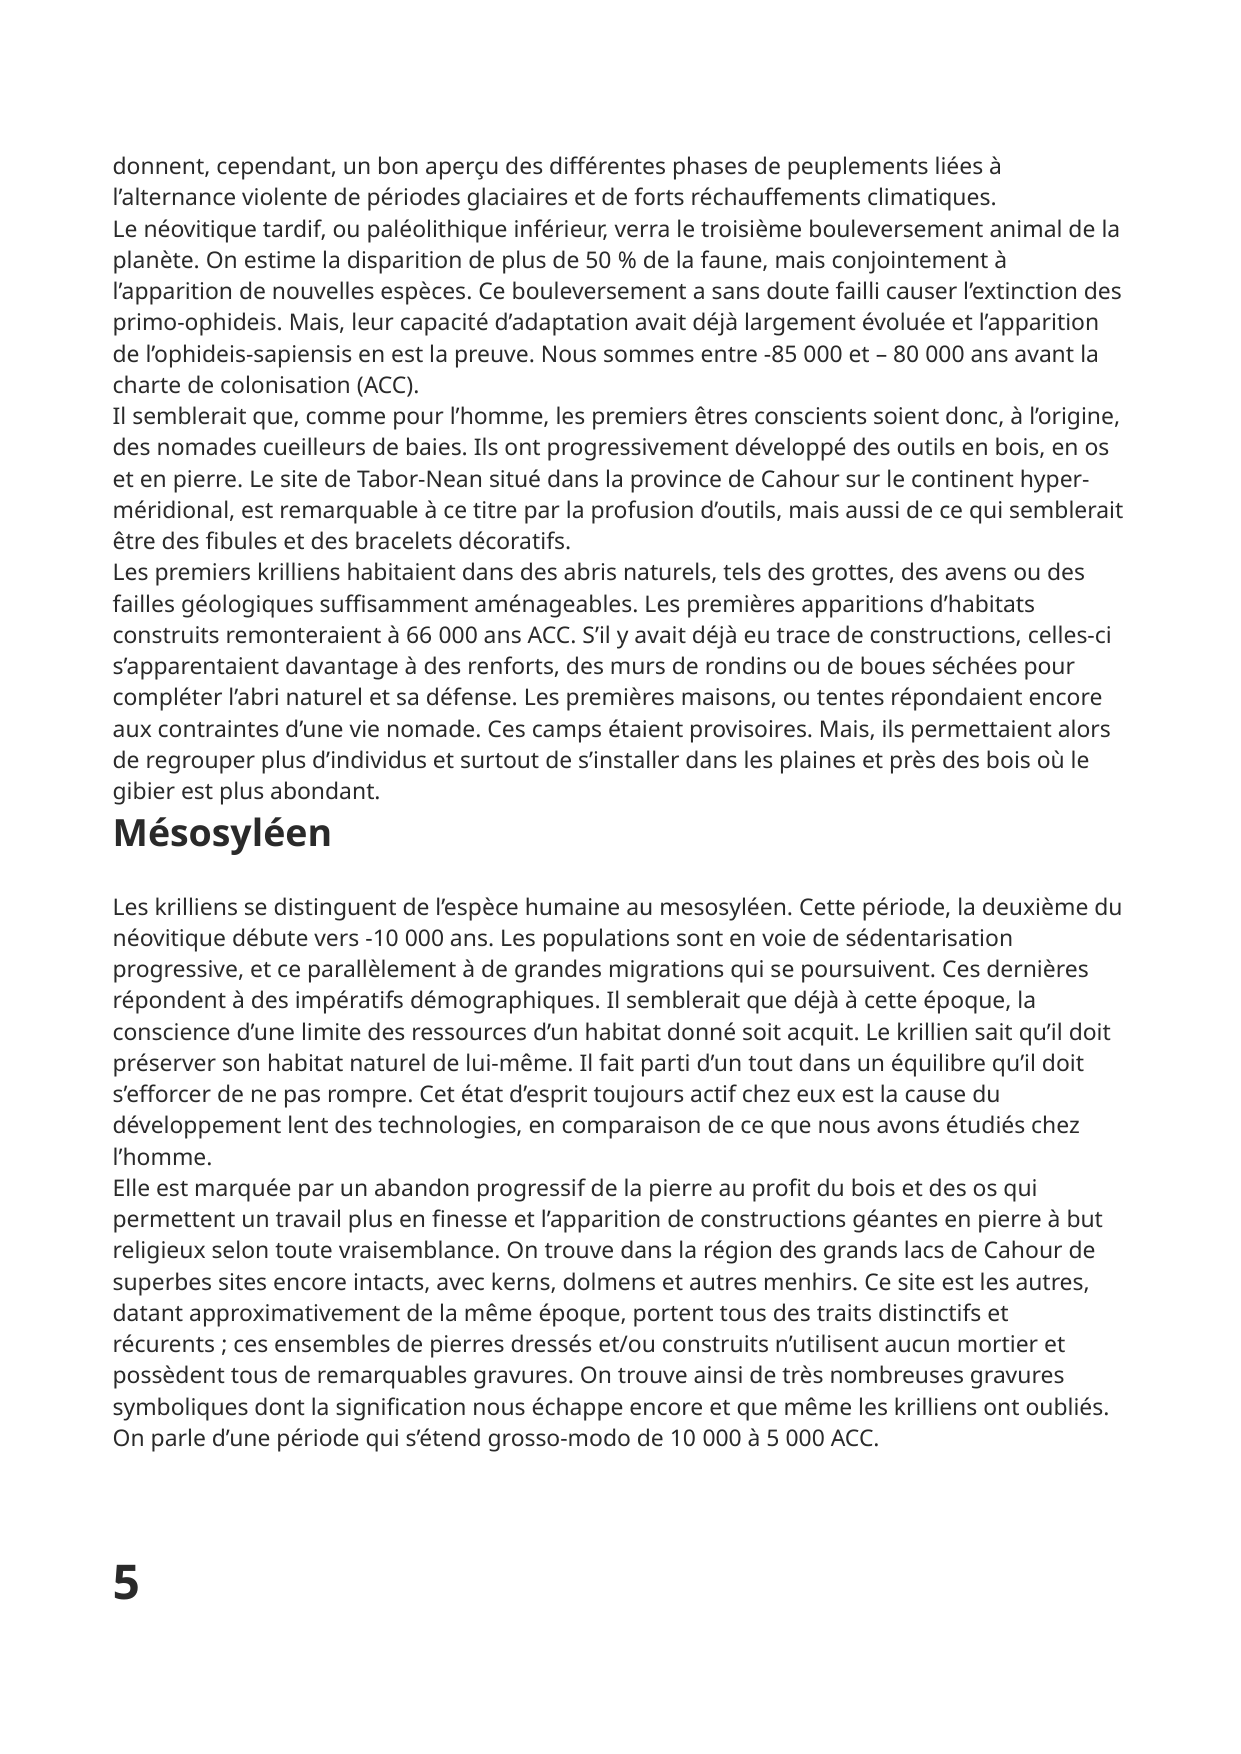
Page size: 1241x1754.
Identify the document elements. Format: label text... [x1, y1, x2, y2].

subtitle Mésosyléen [112, 806, 1128, 857]
text Elle est marquée par un abandon progressif de la pierre au profit du bois et des os qui permettent un travail plus en finesse et l’apparition de constructions géantes en pierre à but religieux selon toute vraisemblance. On trouve dans la région des grands lacs de Cahour de superbes sites encore intacts, avec kerns, dolmens et autres menhirs. Ce site est les autres, datant approximativement de la même époque, portent tous des traits distinctifs et récurents ; ces ensembles de pierres dressés et/ou construits n’utilisent aucun mortier et possèdent tous de remarquables gravures. On trouve ainsi de très nombreuses gravures symboliques dont la signification nous échappe encore et que même les krilliens ont oubliés. On parle d’une période qui s’étend grosso-modo de 10 000 à 5 000 ACC. [112, 1172, 1128, 1453]
text Les krilliens se distinguent de l’espèce humaine au mesosyléen. Cette période, la deuxième du néovitique débute vers -10 000 ans. Les populations sont en voie de sédentarisation progressive, et ce parallèlement à de grandes migrations qui se poursuivent. Ces dernières répondent à des impératifs démographiques. Il semblerait que déjà à cette époque, la conscience d’une limite des ressources d’un habitat donné soit acquit. Le krillien sait qu’il doit préserver son habitat naturel de lui-même. Il fait parti d’un tout dans un équilibre qu’il doit s’efforcer de ne pas rompre. Cet état d’esprit toujours actif chez eux est la cause du développement lent des technologies, en comparaison de ce que nous avons étudiés chez l’homme. [112, 891, 1128, 1172]
text Le néovitique tardif, ou paléolithique inférieur, verra le troisième bouleversement animal de la planète. On estime la disparition de plus de 50 % de la faune, mais conjointement à l’apparition de nouvelles espèces. Ce bouleversement a sans doute failli causer l’extinction des primo-ophideis. Mais, leur capacité d’adaptation avait déjà largement évoluée et l’apparition de l’ophideis-sapiensis en est la preuve. Nous sommes entre -85 000 et – 80 000 ans avant la charte de colonisation (ACC). [112, 212, 1128, 400]
text donnent, cependant, un bon aperçu des différentes phases de peuplements liées à l’alternance violente de périodes glaciaires et de forts réchauffements climatiques. [112, 150, 1128, 212]
text Il semblerait que, comme pour l’homme, les premiers êtres conscients soient donc, à l’origine, des nomades cueilleurs de baies. Ils ont progressivement développé des outils en bois, en os et en pierre. Le site de Tabor-Nean situé dans la province de Cahour sur le continent hyper-méridional, est remarquable à ce titre par la profusion d’outils, mais aussi de ce qui semblerait être des fibules et des bracelets décoratifs. [112, 400, 1128, 556]
text Les premiers krilliens habitaient dans des abris naturels, tels des grottes, des avens ou des failles géologiques suffisamment aménageables. Les premières apparitions d’habitats construits remonteraient à 66 000 ans ACC. S’il y avait déjà eu trace de constructions, celles-ci s’apparentaient davantage à des renforts, des murs de rondins ou de boues séchées pour compléter l’abri naturel et sa défense. Les premières maisons, ou tentes répondaient encore aux contraintes d’une vie nomade. Ces camps étaient provisoires. Mais, ils permettaient alors de regrouper plus d’individus et surtout de s’installer dans les plaines et près des bois où le gibier est plus abondant. [112, 556, 1128, 806]
